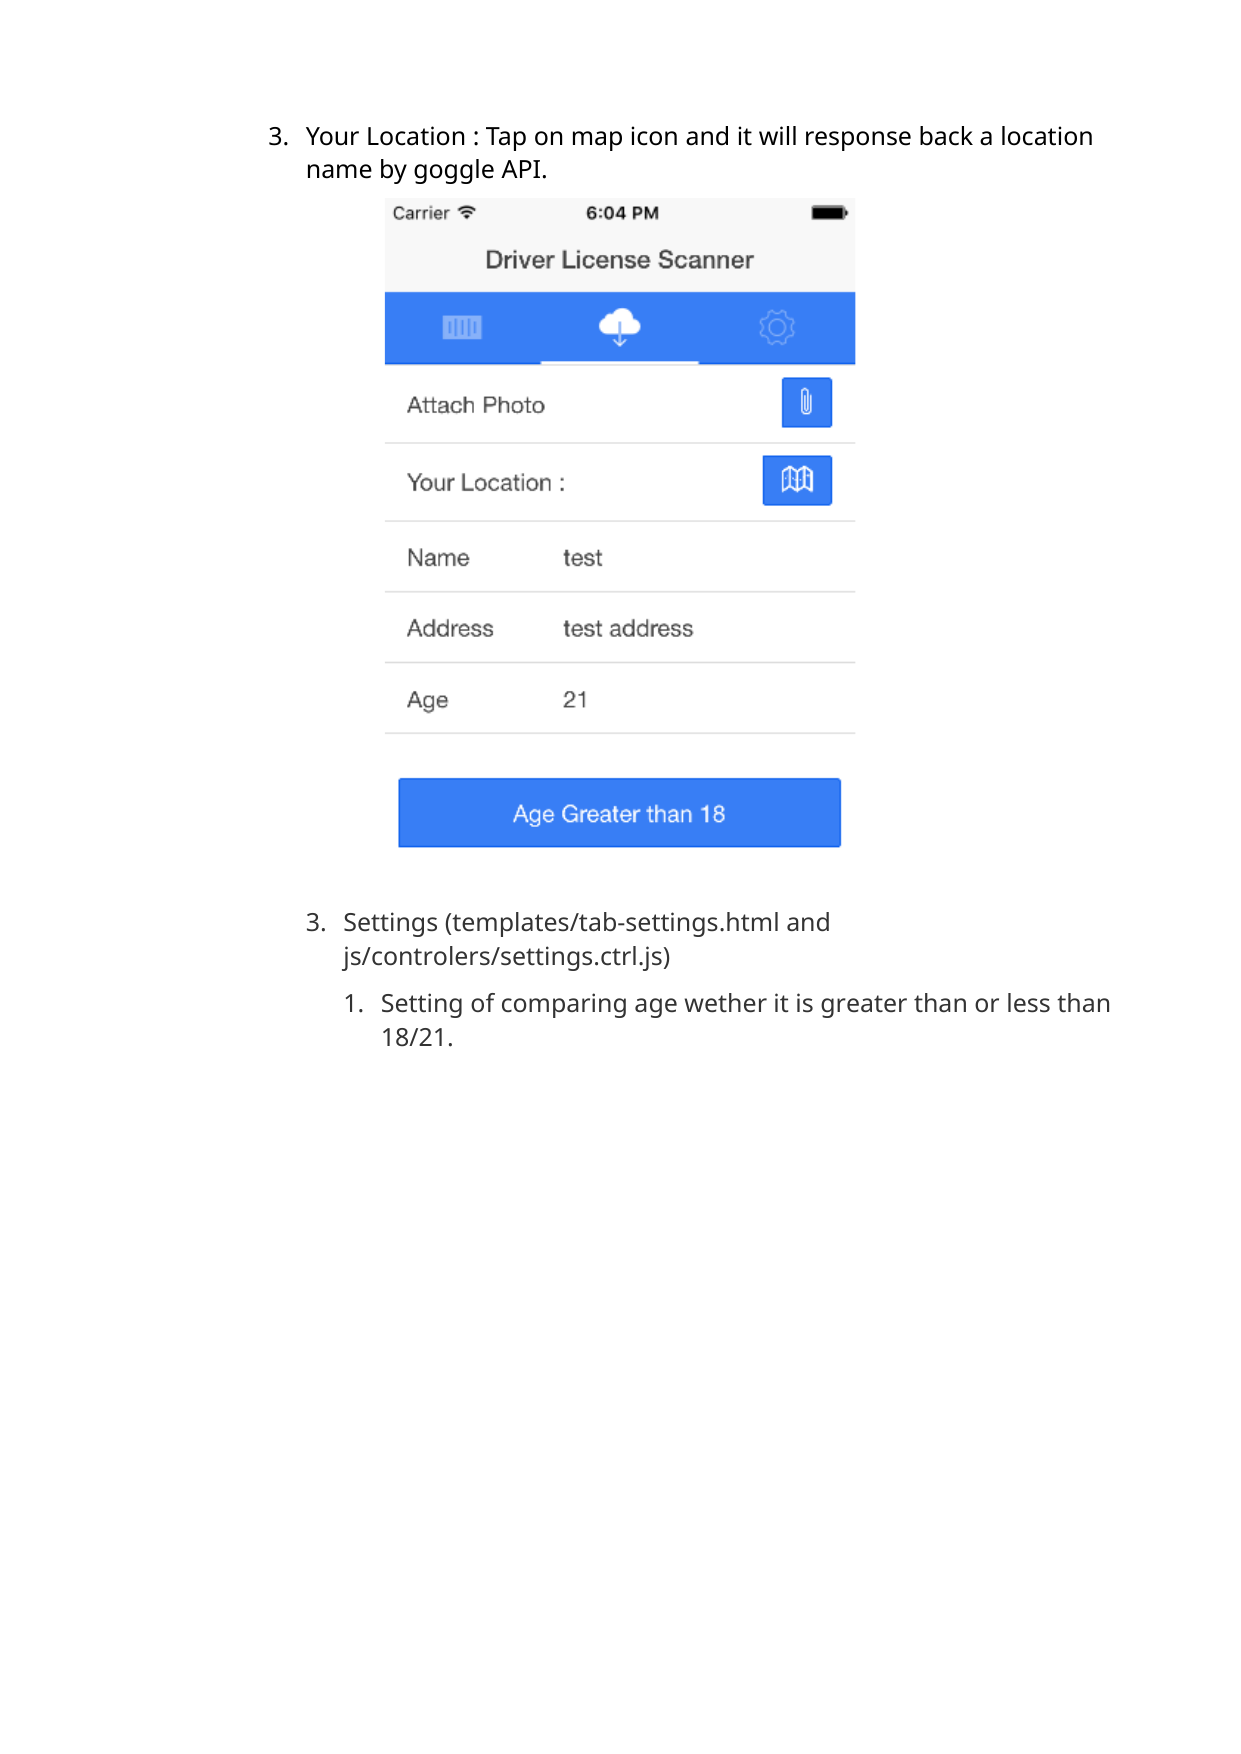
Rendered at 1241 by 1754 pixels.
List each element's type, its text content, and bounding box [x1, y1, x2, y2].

list Setting of comparing age wether it is greater than or less than 18/21. [343, 985, 1122, 1053]
list Settings (templates/tab-settings.html and js/controlers/settings.ctrl.js) [306, 199, 1122, 973]
list Your Location : Tap on map icon and it will response back a location name by goggle API. [268, 118, 1122, 186]
picture [384, 198, 856, 905]
